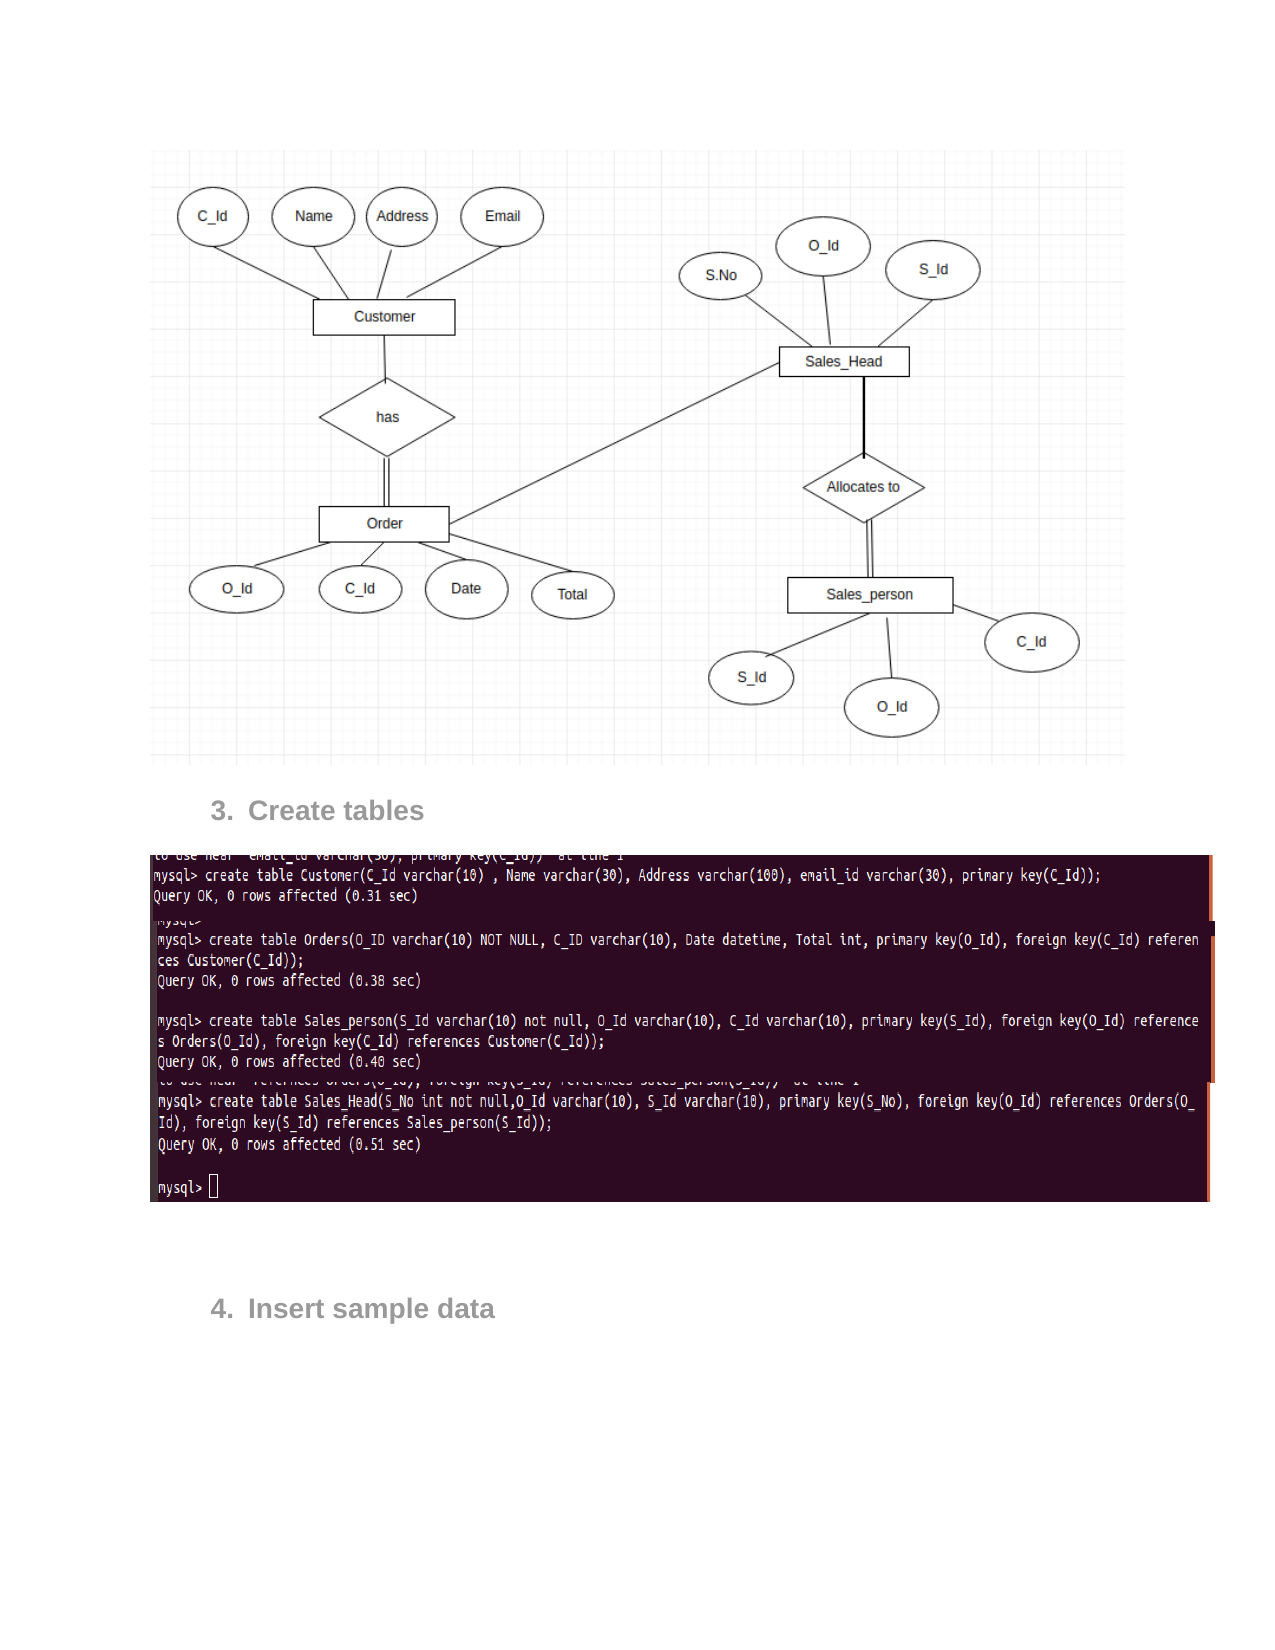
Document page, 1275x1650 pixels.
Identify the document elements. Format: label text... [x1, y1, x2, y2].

list Insert sample data [210, 1292, 1125, 1324]
picture [150, 150, 1125, 765]
picture [150, 855, 1215, 1202]
list Create tables [210, 794, 1125, 826]
